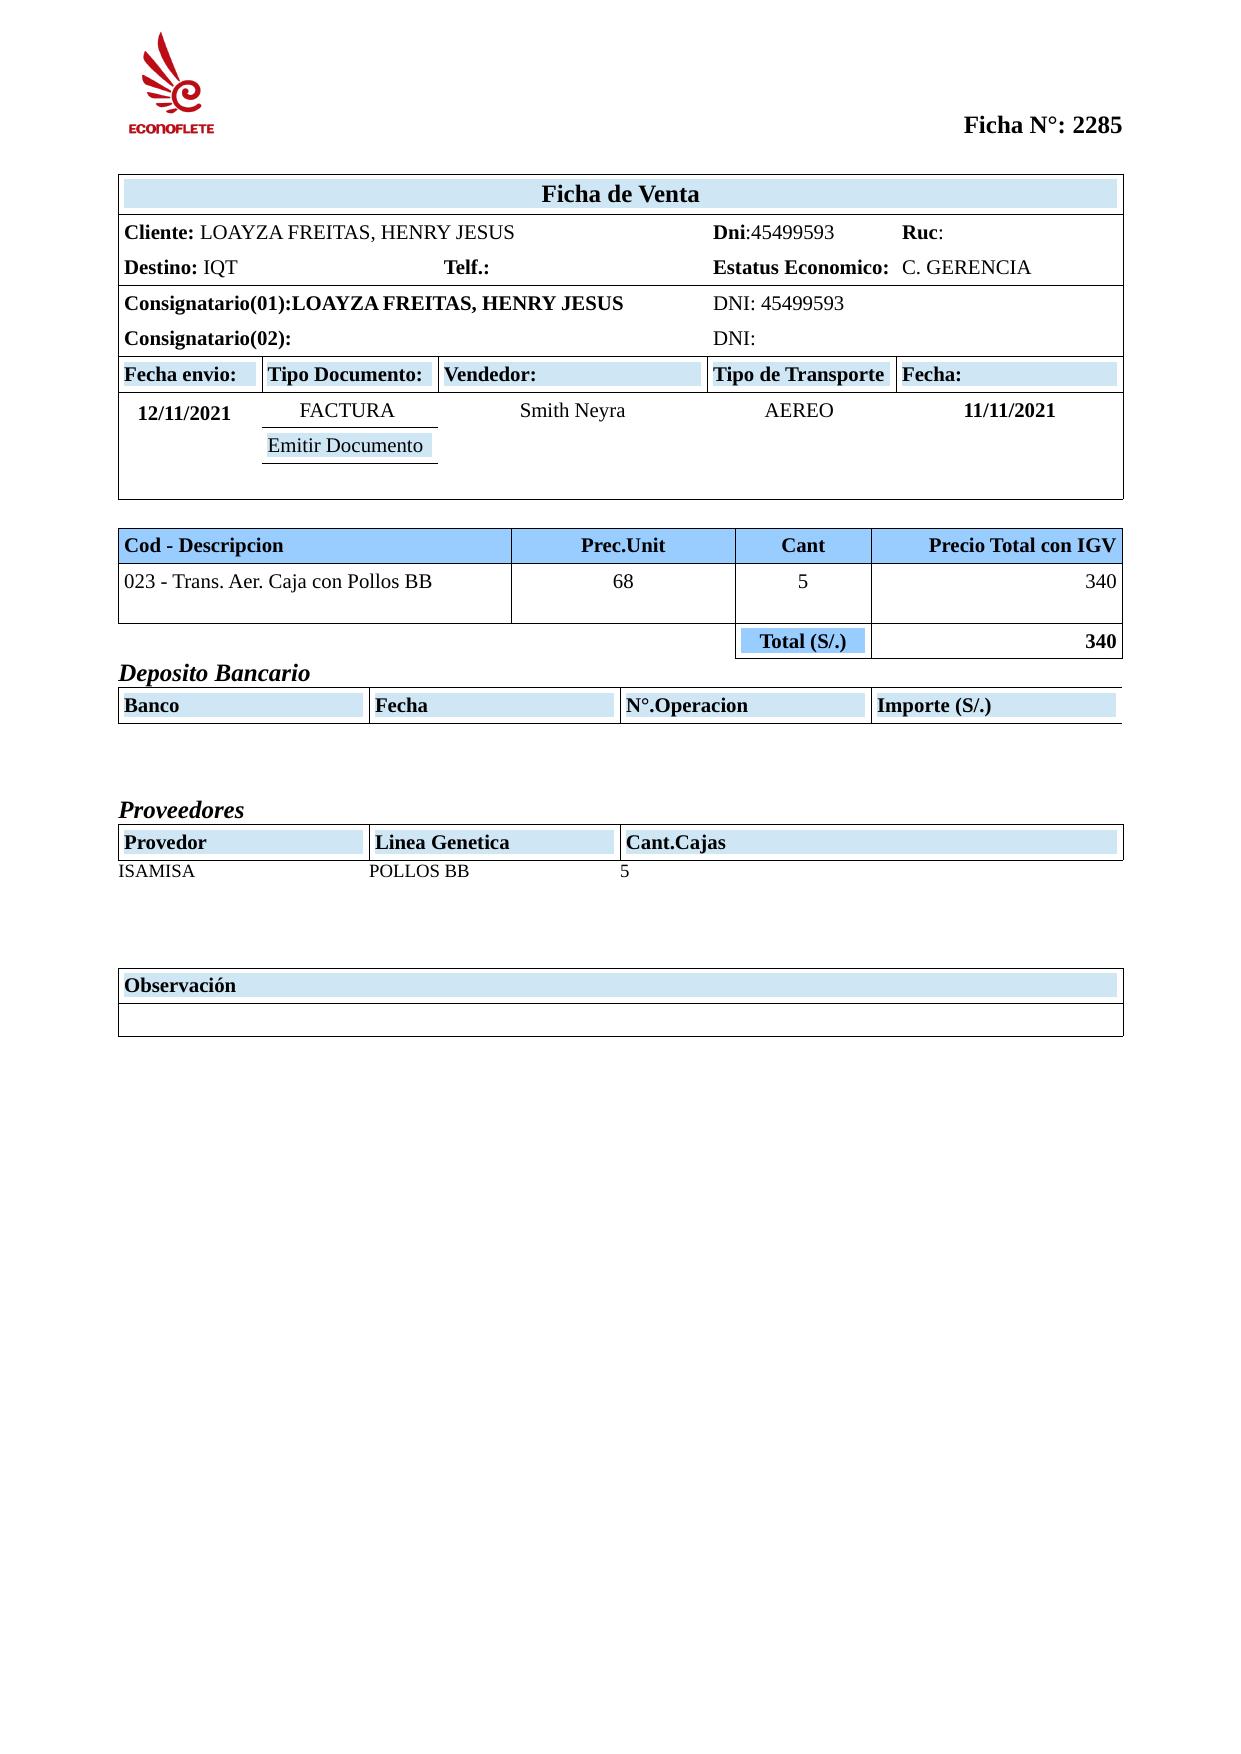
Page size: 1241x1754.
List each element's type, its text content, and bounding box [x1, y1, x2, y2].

table_cell [118, 903, 369, 924]
table_cell [871, 724, 1122, 747]
table_cell 12/11/2021 [119, 393, 262, 498]
table_cell Tipo de Transporte [708, 357, 896, 392]
table_cell C. GERENCIA [896, 249, 1123, 285]
table_cell POLLOS BB [369, 861, 620, 881]
table_cell 5 [736, 564, 871, 623]
table_header Ficha de Venta [119, 175, 1123, 214]
table_cell [118, 771, 369, 795]
table_cell ISAMISA [118, 861, 369, 881]
text Proveedores [118, 795, 1122, 824]
table_cell [118, 881, 369, 903]
table_cell [620, 881, 1123, 903]
table_header Provedor [119, 825, 369, 859]
table_cell [871, 747, 1122, 771]
table_cell Tipo Documento: [263, 357, 438, 392]
table_cell [369, 724, 620, 747]
table_cell [871, 771, 1122, 795]
table_cell DNI: 45499593 [707, 286, 1123, 321]
table_cell Consignatario(02): [119, 321, 707, 356]
table_cell [118, 946, 369, 967]
table_cell [620, 946, 1123, 967]
picture [118, 31, 225, 134]
table_cell [118, 624, 511, 658]
table_cell 023 - Trans. Aer. Caja con Pollos BB [119, 564, 511, 623]
table_cell [369, 924, 620, 946]
table_cell [620, 903, 1123, 924]
table_cell Cliente: LOAYZA FREITAS, HENRY JESUS [119, 215, 707, 249]
table_cell [511, 624, 735, 658]
table_cell [620, 924, 1123, 946]
table_cell Ruc: [896, 215, 1123, 249]
table_cell [118, 747, 369, 771]
table_cell [620, 771, 871, 795]
table_header Cant [736, 529, 871, 563]
table_cell Estatus Economico: [707, 249, 896, 285]
table_cell DNI: [707, 321, 1123, 356]
table_cell [620, 724, 871, 747]
table_cell [369, 903, 620, 924]
table_cell Consignatario(01):LOAYZA FREITAS, HENRY JESUS [119, 286, 707, 321]
table_cell Fecha: [897, 357, 1123, 392]
table_cell 68 [512, 564, 735, 623]
table_header N°.Operacion [621, 688, 871, 723]
table_header Prec.Unit [512, 529, 735, 563]
table_cell Dni:45499593 [707, 215, 896, 249]
table_cell Total (S/.) [736, 624, 871, 658]
table_cell [118, 924, 369, 946]
table_cell AEREO [707, 393, 896, 498]
table_cell [620, 747, 871, 771]
table_cell [119, 1004, 1123, 1036]
table_cell FACTURA [262, 393, 438, 427]
table_header Cant.Cajas [621, 825, 1123, 859]
table_header Observación [119, 969, 1123, 1003]
table_cell [369, 946, 620, 967]
table_cell [369, 771, 620, 795]
table_cell [262, 464, 438, 498]
table_header Importe (S/.) [872, 688, 1122, 723]
table_cell 340 [872, 624, 1122, 658]
text Deposito Bancario [118, 658, 1122, 687]
table_cell Telf.: [438, 249, 707, 285]
table_header Fecha [370, 688, 620, 723]
table_cell Vendedor: [439, 357, 707, 392]
table_cell 5 [620, 861, 1123, 881]
table_header Precio Total con IGV [872, 529, 1122, 563]
table_cell [369, 747, 620, 771]
table_cell Destino: IQT [119, 249, 438, 285]
table_cell [369, 881, 620, 903]
table_header Linea Genetica [370, 825, 620, 859]
table_cell Fecha envio: [119, 357, 262, 392]
table_cell Smith Neyra [438, 393, 707, 498]
table_cell Emitir Documento [262, 428, 438, 463]
table_cell 11/11/2021 [896, 393, 1123, 498]
table_cell [118, 724, 369, 747]
table_header Banco [119, 688, 369, 723]
table_header Cod - Descripcion [119, 529, 511, 563]
table_cell 340 [872, 564, 1122, 623]
